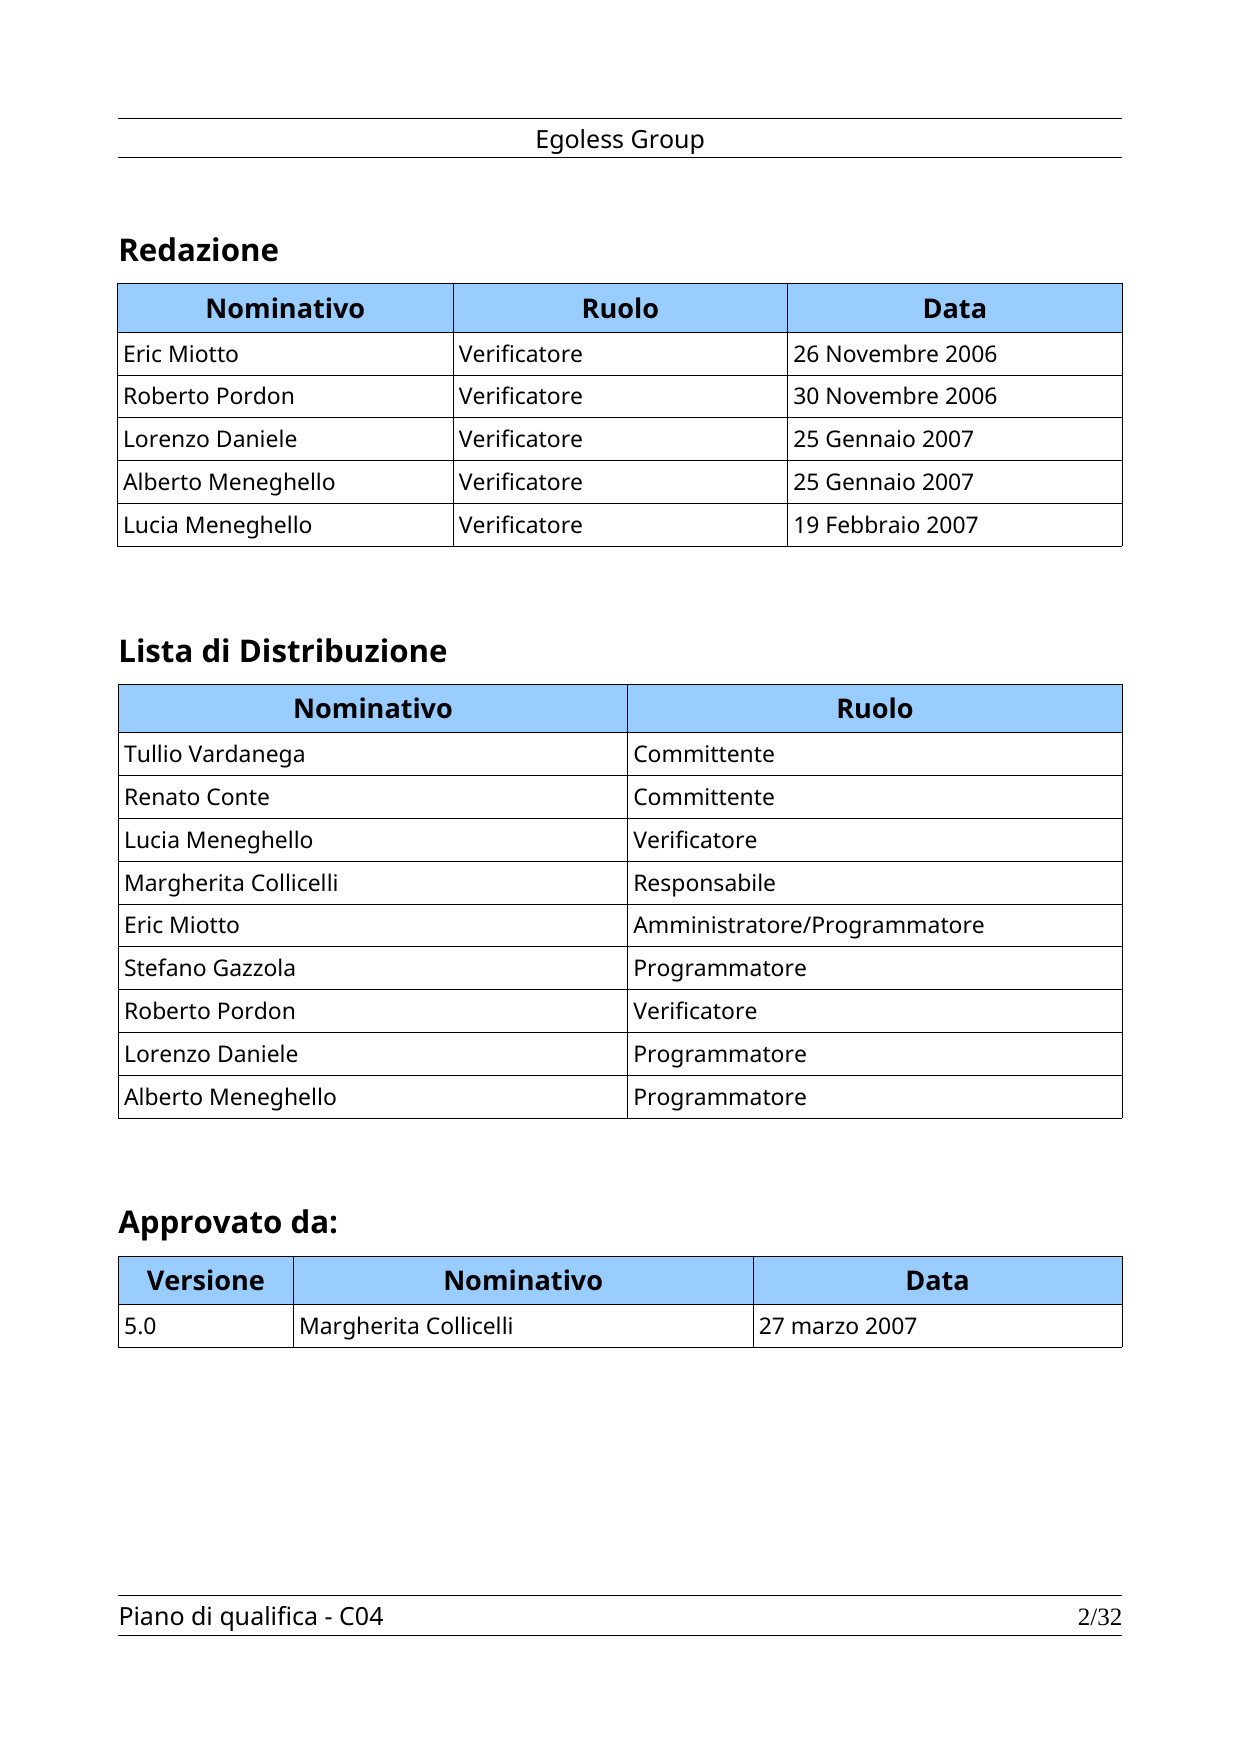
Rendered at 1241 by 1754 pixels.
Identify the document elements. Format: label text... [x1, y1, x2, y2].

table_cell Margherita Collicelli [119, 862, 627, 903]
table_header Ruolo [454, 284, 787, 332]
table_cell Committente [628, 776, 1122, 818]
table_cell Responsabile [628, 862, 1122, 903]
table_cell Lucia Meneghello [118, 504, 453, 546]
table_cell Tullio Vardanega [119, 733, 627, 775]
table_header Nominativo [118, 284, 453, 332]
table_cell Verificatore [628, 819, 1122, 861]
table_cell Lorenzo Daniele [118, 418, 453, 460]
table_header Nominativo [294, 1257, 753, 1304]
table_cell Committente [628, 733, 1122, 775]
text Approvato da: [118, 1200, 1122, 1243]
text Lista di Distribuzione [118, 629, 1122, 671]
table_header Ruolo [628, 685, 1122, 732]
table_cell 19 Febbraio 2007 [788, 504, 1122, 546]
table_header Versione [119, 1257, 293, 1304]
table_cell Verificatore [454, 333, 787, 374]
table_cell 25 Gennaio 2007 [788, 461, 1122, 503]
text Redazione [118, 228, 1122, 271]
table_header Nominativo [119, 685, 627, 732]
table_header Data [788, 284, 1122, 332]
table_cell Programmatore [628, 1076, 1122, 1117]
table_cell Programmatore [628, 1033, 1122, 1075]
table_cell 25 Gennaio 2007 [788, 418, 1122, 460]
table_cell Roberto Pordon [118, 376, 453, 417]
table_cell Alberto Meneghello [119, 1076, 627, 1117]
table_cell Roberto Pordon [119, 990, 627, 1032]
table_cell 27 marzo 2007 [754, 1305, 1122, 1347]
table_cell Eric Miotto [118, 333, 453, 374]
table_cell Verificatore [454, 461, 787, 503]
table_cell Lucia Meneghello [119, 819, 627, 861]
table_cell 26 Novembre 2006 [788, 333, 1122, 374]
table_cell 30 Novembre 2006 [788, 376, 1122, 417]
table_cell 5.0 [119, 1305, 293, 1347]
table_cell Stefano Gazzola [119, 947, 627, 989]
table_cell Programmatore [628, 947, 1122, 989]
table_cell Margherita Collicelli [294, 1305, 753, 1347]
table_cell Eric Miotto [119, 905, 627, 946]
table_cell Renato Conte [119, 776, 627, 818]
table_header Data [754, 1257, 1122, 1304]
table_cell Verificatore [628, 990, 1122, 1032]
table_cell Amministratore/Programmatore [628, 905, 1122, 946]
table_cell Alberto Meneghello [118, 461, 453, 503]
table_cell Verificatore [454, 504, 787, 546]
table_cell Verificatore [454, 376, 787, 417]
table_cell Verificatore [454, 418, 787, 460]
table_cell Lorenzo Daniele [119, 1033, 627, 1075]
